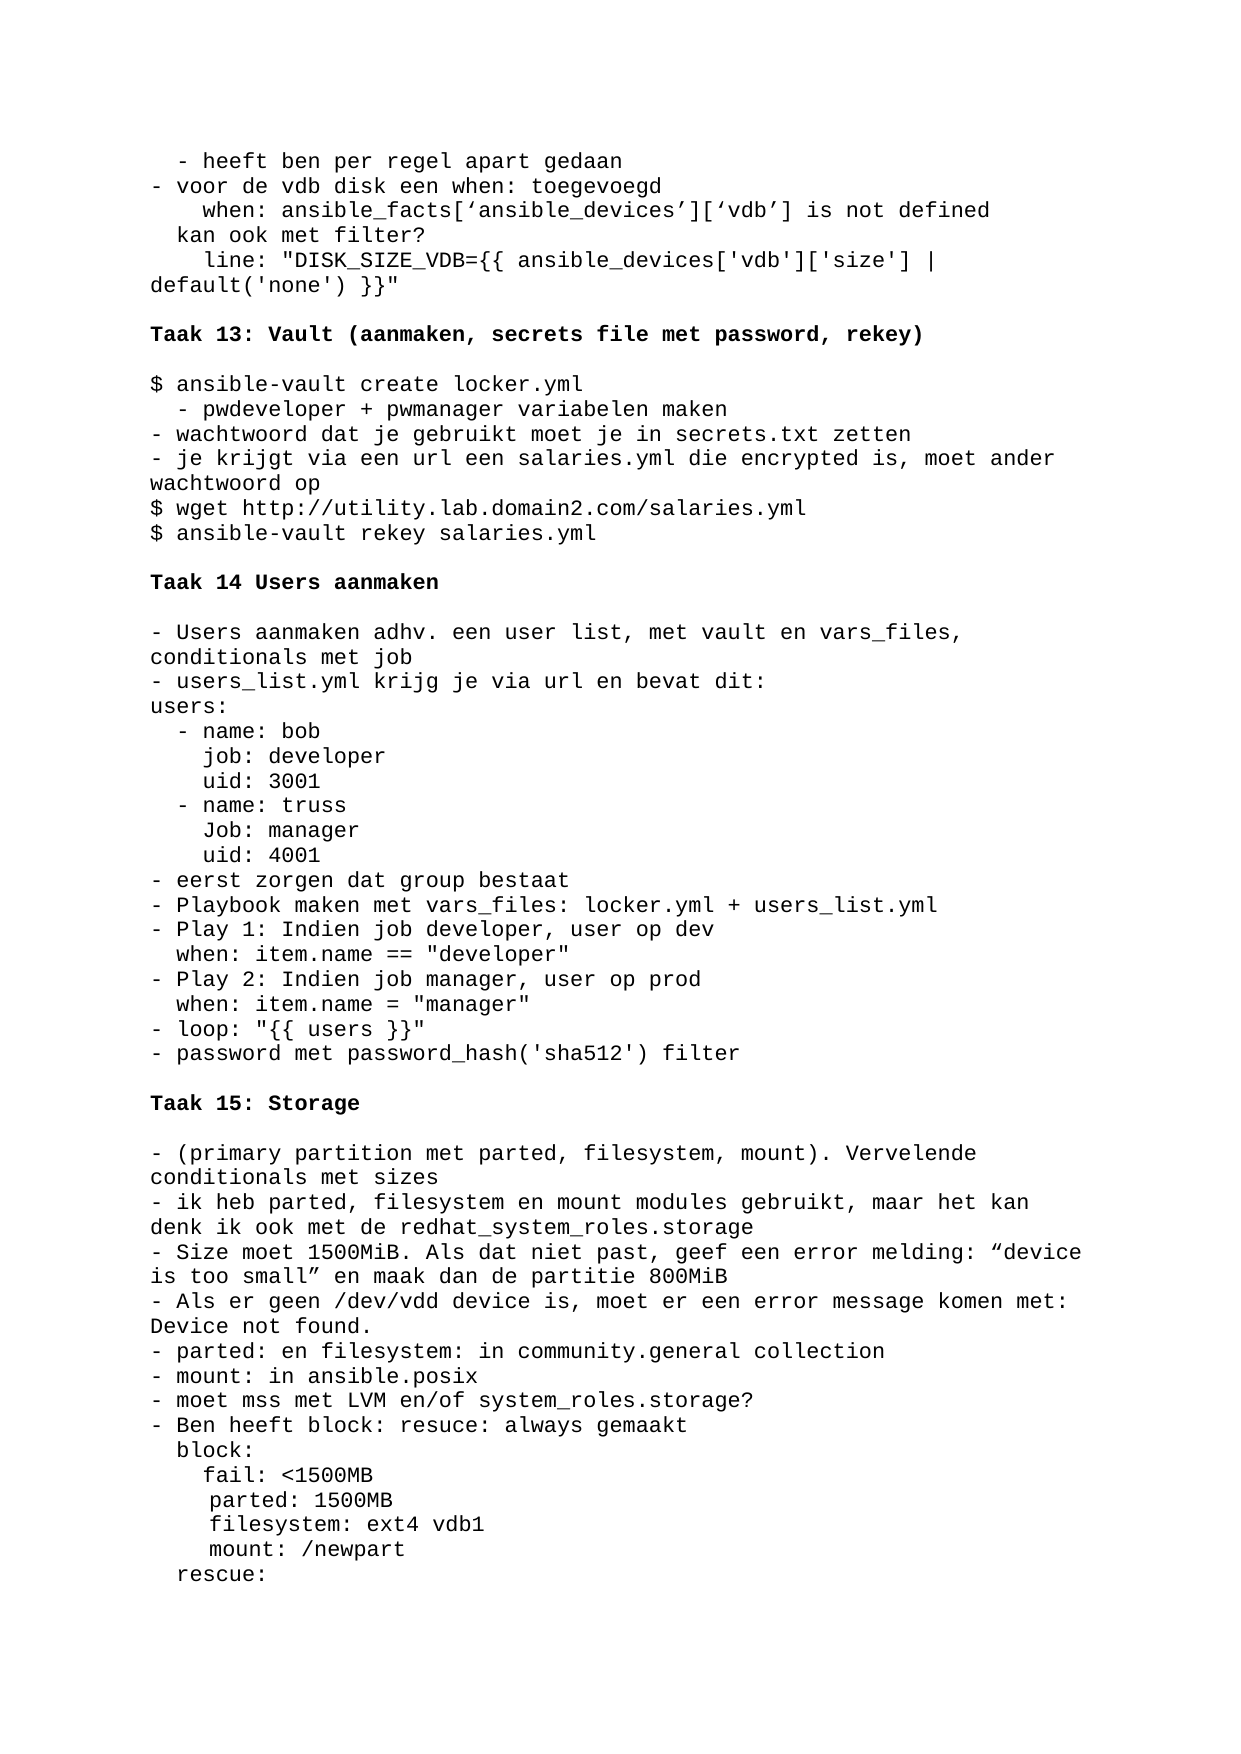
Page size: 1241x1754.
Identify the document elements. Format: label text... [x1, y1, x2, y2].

text - Playbook maken met vars_files: locker.yml + users_list.yml [150, 894, 1090, 918]
text - wachtwoord dat je gebruikt moet je in secrets.txt zetten [150, 423, 1090, 447]
text when: ansible_facts[‘ansible_devices’][‘vdb’] is not defined [150, 199, 1090, 224]
text $ ansible-vault rekey salaries.yml [150, 522, 1090, 547]
text block: [150, 1439, 1090, 1464]
text - Play 2: Indien job manager, user op prod [150, 968, 1090, 993]
text - Size moet 1500MiB. Als dat niet past, geef een error melding: “device is too small” en maak dan de partitie 800MiB [150, 1241, 1090, 1290]
text mount: /newpart [150, 1538, 1090, 1563]
text rescue: [150, 1563, 1090, 1588]
text - users_list.yml krijg je via url en bevat dit: [150, 671, 1090, 695]
text - ik heb parted, filesystem en mount modules gebruikt, maar het kan denk ik ook met de redhat_system_roles.storage [150, 1191, 1090, 1241]
text when: item.name = "manager" [150, 993, 1090, 1018]
text - Als er geen /dev/vdd device is, moet er een error message komen met: Device not found. [150, 1290, 1090, 1340]
text users: [150, 695, 1090, 720]
text - moet mss met LVM en/of system_roles.storage? [150, 1389, 1090, 1414]
text - Users aanmaken adhv. een user list, met vault en vars_files, conditionals met job [150, 621, 1090, 671]
text - mount: in ansible.posix [150, 1365, 1090, 1389]
text job: developer [150, 745, 1090, 770]
text uid: 4001 [150, 844, 1090, 869]
text - voor de vdb disk een when: toegevoegd [150, 175, 1090, 199]
text - Play 1: Indien job developer, user op dev [150, 918, 1090, 943]
text Taak 13: Vault (aanmaken, secrets file met password, rekey) [150, 323, 1090, 348]
text parted: 1500MB [150, 1489, 1090, 1513]
text Taak 14 Users aanmaken [150, 571, 1090, 596]
text filesystem: ext4 vdb1 [150, 1513, 1090, 1538]
text - password met password_hash('sha512') filter [150, 1042, 1090, 1067]
text - loop: "{{ users }}" [150, 1018, 1090, 1042]
text $ wget http://utility.lab.domain2.com/salaries.yml [150, 497, 1090, 522]
text - (primary partition met parted, filesystem, mount). Vervelende conditionals met sizes [150, 1142, 1090, 1191]
text kan ook met filter? [150, 224, 1090, 249]
text - pwdeveloper + pwmanager variabelen maken [150, 398, 1090, 423]
text - Ben heeft block: resuce: always gemaakt [150, 1414, 1090, 1439]
text - je krijgt via een url een salaries.yml die encrypted is, moet ander wachtwoord op [150, 447, 1090, 497]
text - eerst zorgen dat group bestaat [150, 869, 1090, 894]
text Taak 15: Storage [150, 1092, 1090, 1117]
text $ ansible-vault create locker.yml [150, 373, 1090, 398]
text - parted: en filesystem: in community.general collection [150, 1340, 1090, 1365]
text - heeft ben per regel apart gedaan [150, 150, 1090, 175]
text line: "DISK_SIZE_VDB={{ ansible_devices['vdb']['size'] | default('none') }}" [150, 249, 1090, 299]
text - name: truss [150, 794, 1090, 819]
text uid: 3001 [150, 770, 1090, 794]
text - name: bob [150, 720, 1090, 745]
text Job: manager [150, 819, 1090, 844]
text fail: <1500MB [150, 1464, 1090, 1489]
text when: item.name == "developer" [150, 943, 1090, 968]
